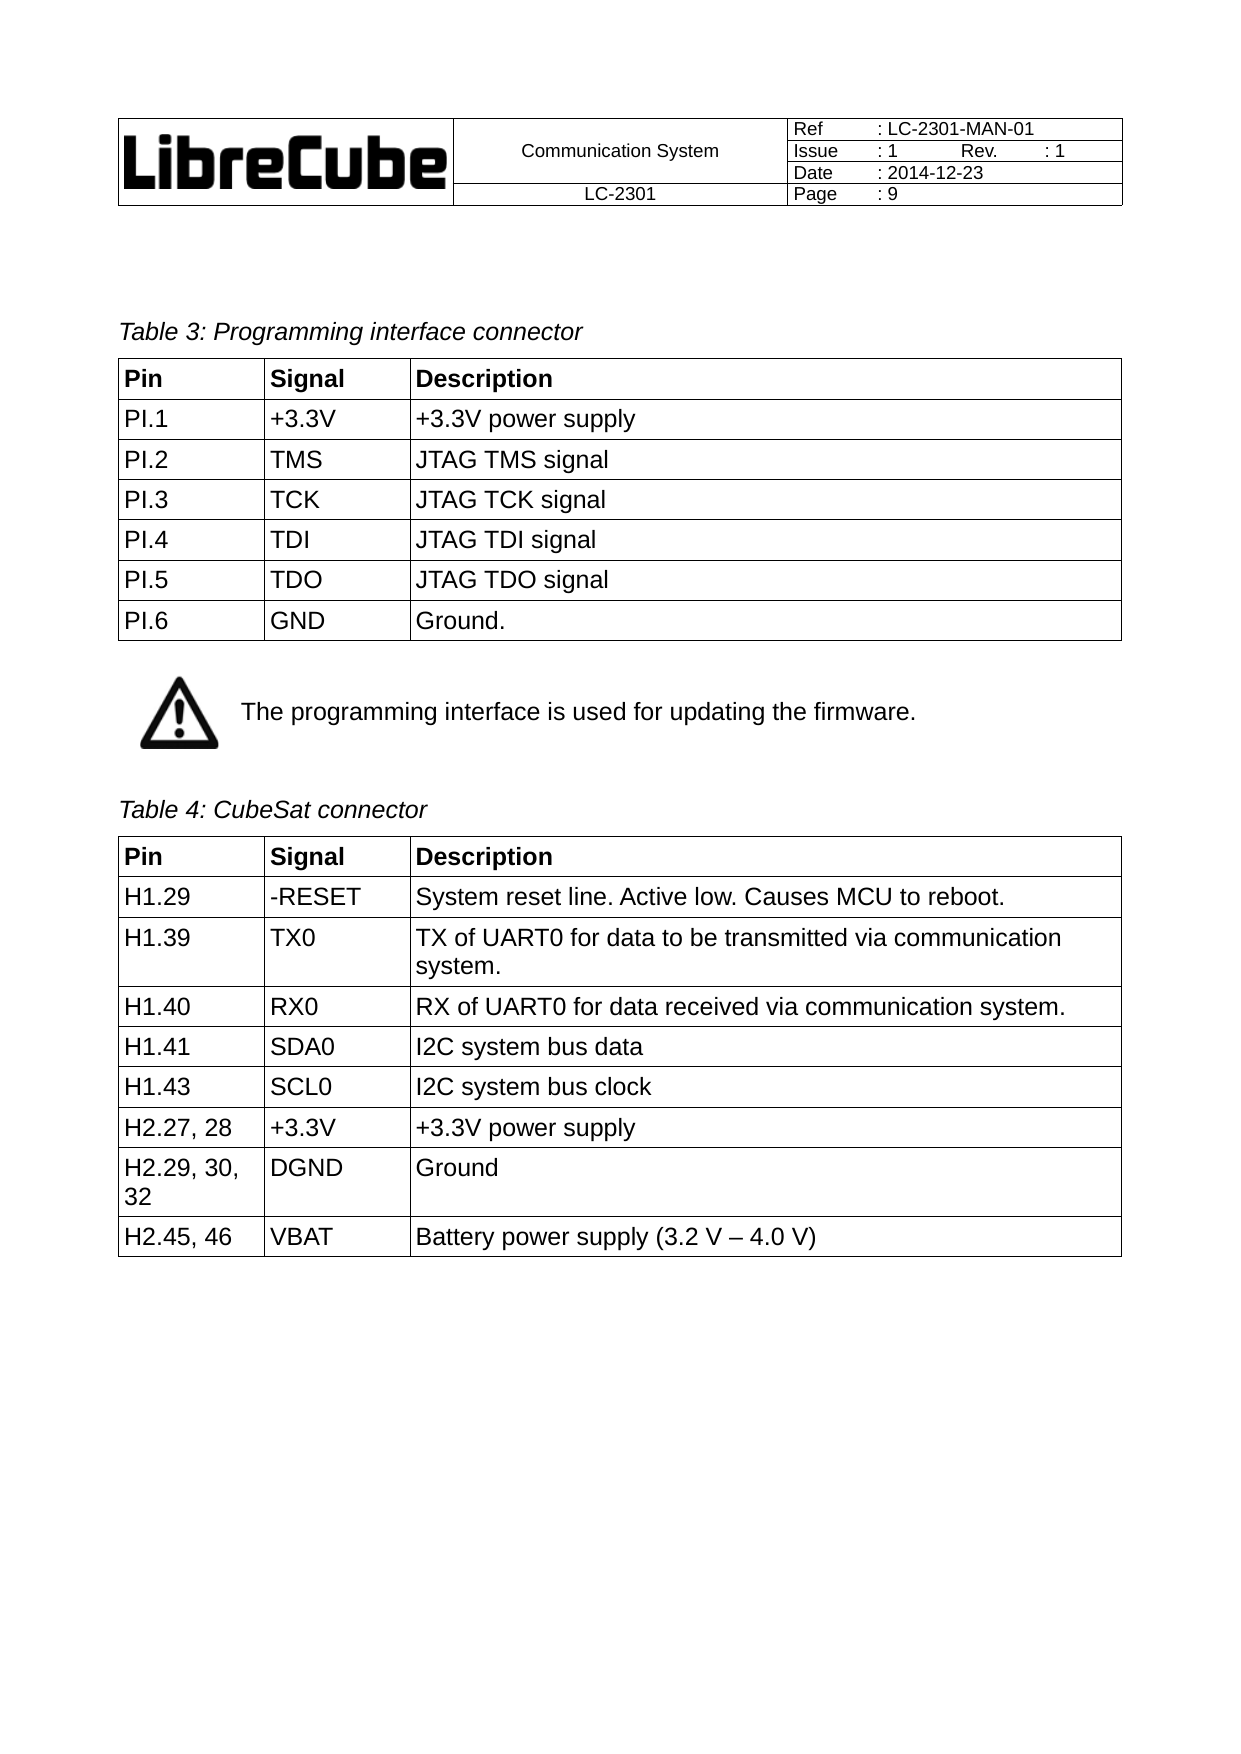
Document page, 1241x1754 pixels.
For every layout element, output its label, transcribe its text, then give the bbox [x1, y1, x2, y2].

table_cell JTAG TCK signal [411, 480, 1121, 519]
picture [140, 673, 219, 749]
table_cell PI.3 [119, 480, 264, 519]
table_cell PI.4 [119, 520, 264, 560]
table_cell +3.3V [265, 1108, 410, 1147]
table_cell DGND [265, 1148, 410, 1216]
table_cell PI.6 [119, 601, 264, 640]
table_cell H1.39 [119, 918, 264, 986]
table_header Pin [119, 359, 264, 398]
table_cell H1.40 [119, 987, 264, 1026]
table_cell TMS [265, 440, 410, 479]
table_cell VBAT [265, 1217, 410, 1256]
table_cell H2.27, 28 [119, 1108, 264, 1147]
table_cell H2.45, 46 [119, 1217, 264, 1256]
table_cell GND [265, 601, 410, 640]
table_cell H1.41 [119, 1027, 264, 1066]
picture [124, 134, 447, 189]
table_cell JTAG TDO signal [411, 561, 1121, 600]
table_cell RX0 [265, 987, 410, 1026]
table_cell SCL0 [265, 1067, 410, 1107]
table_cell RX of UART0 for data received via communication system. [411, 987, 1121, 1026]
text Table 3: Programming interface connector [118, 317, 1122, 346]
table_header Description [411, 837, 1121, 876]
table_cell TDO [265, 561, 410, 600]
table_header Pin [119, 837, 264, 876]
table_header Signal [265, 359, 410, 398]
table_cell PI.5 [119, 561, 264, 600]
table_cell -RESET [265, 877, 410, 917]
table_cell TX0 [265, 918, 410, 986]
table_cell +3.3V power supply [411, 400, 1121, 439]
table_cell H2.29, 30, 32 [119, 1148, 264, 1216]
table_cell +3.3V power supply [411, 1108, 1121, 1147]
table_cell JTAG TDI signal [411, 520, 1121, 560]
table_cell TDI [265, 520, 410, 560]
table_cell I2C system bus clock [411, 1067, 1121, 1107]
table_cell Ground [411, 1148, 1121, 1216]
table_cell PI.2 [119, 440, 264, 479]
table_cell SDA0 [265, 1027, 410, 1066]
table_header The programming interface is used for updating the firmware. [241, 669, 1122, 754]
table_cell PI.1 [119, 400, 264, 439]
table_cell H1.43 [119, 1067, 264, 1107]
table_cell Ground. [411, 601, 1121, 640]
text Table 4: CubeSat connector [118, 795, 1122, 824]
table_cell Battery power supply (3.2 V – 4.0 V) [411, 1217, 1121, 1256]
table_cell I2C system bus data [411, 1027, 1121, 1066]
table_header Description [411, 359, 1121, 398]
table_cell TX of UART0 for data to be transmitted via communication system. [411, 918, 1121, 986]
table_cell System reset line. Active low. Causes MCU to reboot. [411, 877, 1121, 917]
table_header [118, 669, 241, 754]
table_cell TCK [265, 480, 410, 519]
table_cell H1.29 [119, 877, 264, 917]
table_cell +3.3V [265, 400, 410, 439]
table_cell JTAG TMS signal [411, 440, 1121, 479]
table_header Signal [265, 837, 410, 876]
